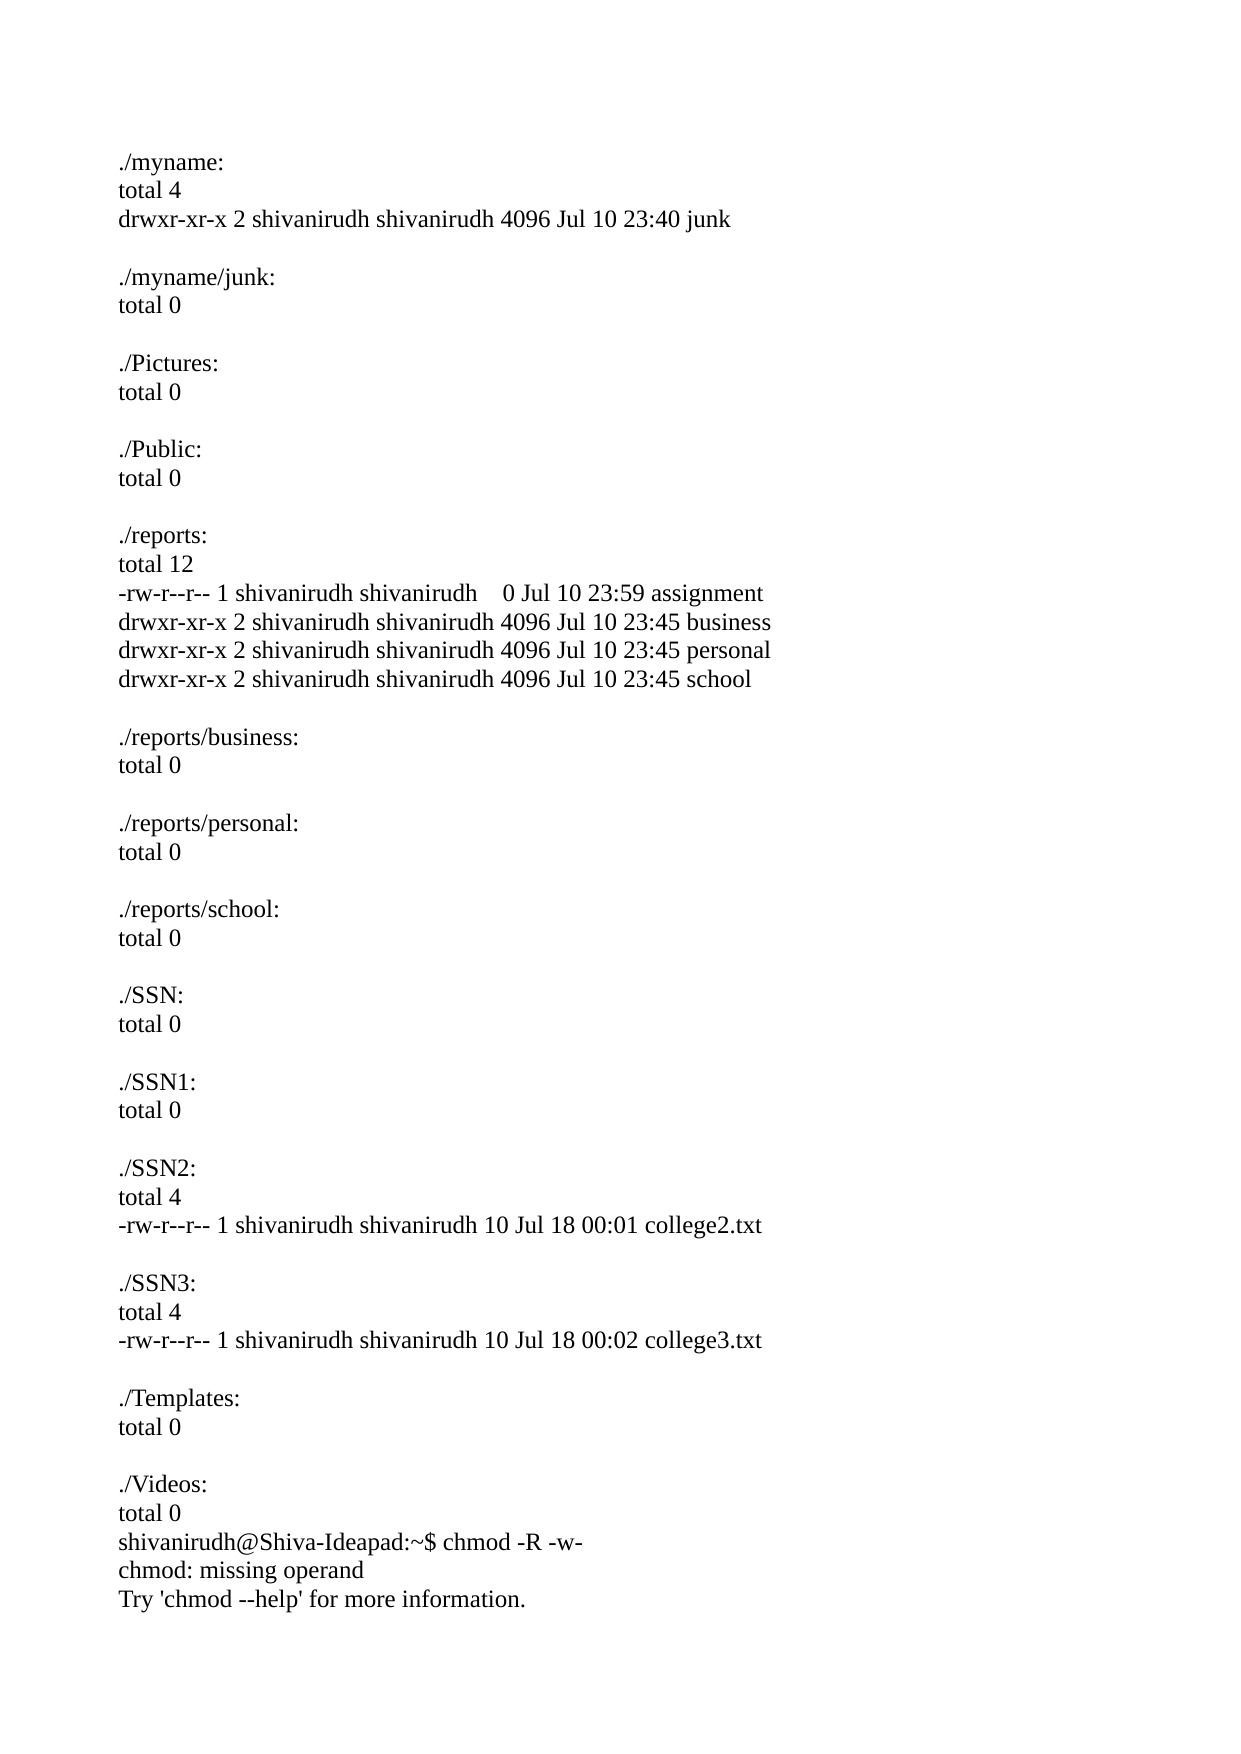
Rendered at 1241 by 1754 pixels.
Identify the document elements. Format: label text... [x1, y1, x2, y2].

text ./reports/school: [118, 894, 1122, 923]
text total 0 [118, 1009, 1122, 1038]
text -rw-r--r-- 1 shivanirudh shivanirudh 0 Jul 10 23:59 assignment [118, 578, 1122, 607]
text shivanirudh@Shiva-Ideapad:~$ chmod -R -w- [118, 1527, 1122, 1556]
text -rw-r--r-- 1 shivanirudh shivanirudh 10 Jul 18 00:01 college2.txt [118, 1211, 1122, 1239]
text ./SSN2: [118, 1153, 1122, 1182]
text total 12 [118, 549, 1122, 578]
text total 0 [118, 923, 1122, 952]
text ./Public: [118, 434, 1122, 463]
text ./Videos: [118, 1469, 1122, 1498]
text drwxr-xr-x 2 shivanirudh shivanirudh 4096 Jul 10 23:45 personal [118, 636, 1122, 664]
text chmod: missing operand [118, 1556, 1122, 1584]
text ./Pictures: [118, 348, 1122, 377]
text total 0 [118, 837, 1122, 866]
text total 4 [118, 176, 1122, 204]
text total 0 [118, 1498, 1122, 1527]
text drwxr-xr-x 2 shivanirudh shivanirudh 4096 Jul 10 23:45 business [118, 607, 1122, 636]
text total 0 [118, 291, 1122, 319]
text drwxr-xr-x 2 shivanirudh shivanirudh 4096 Jul 10 23:45 school [118, 664, 1122, 693]
text ./SSN1: [118, 1067, 1122, 1096]
text drwxr-xr-x 2 shivanirudh shivanirudh 4096 Jul 10 23:40 junk [118, 204, 1122, 233]
text total 4 [118, 1182, 1122, 1211]
text ./Templates: [118, 1383, 1122, 1412]
text total 0 [118, 1096, 1122, 1124]
text ./myname/junk: [118, 262, 1122, 291]
text ./reports/business: [118, 722, 1122, 751]
text ./SSN3: [118, 1268, 1122, 1297]
text total 4 [118, 1297, 1122, 1326]
text total 0 [118, 377, 1122, 406]
text ./reports: [118, 521, 1122, 549]
text -rw-r--r-- 1 shivanirudh shivanirudh 10 Jul 18 00:02 college3.txt [118, 1326, 1122, 1354]
text Try 'chmod --help' for more information. [118, 1584, 1122, 1613]
text ./myname: [118, 147, 1122, 176]
text total 0 [118, 751, 1122, 779]
text ./SSN: [118, 981, 1122, 1009]
text ./reports/personal: [118, 808, 1122, 837]
text total 0 [118, 1412, 1122, 1441]
text total 0 [118, 463, 1122, 492]
